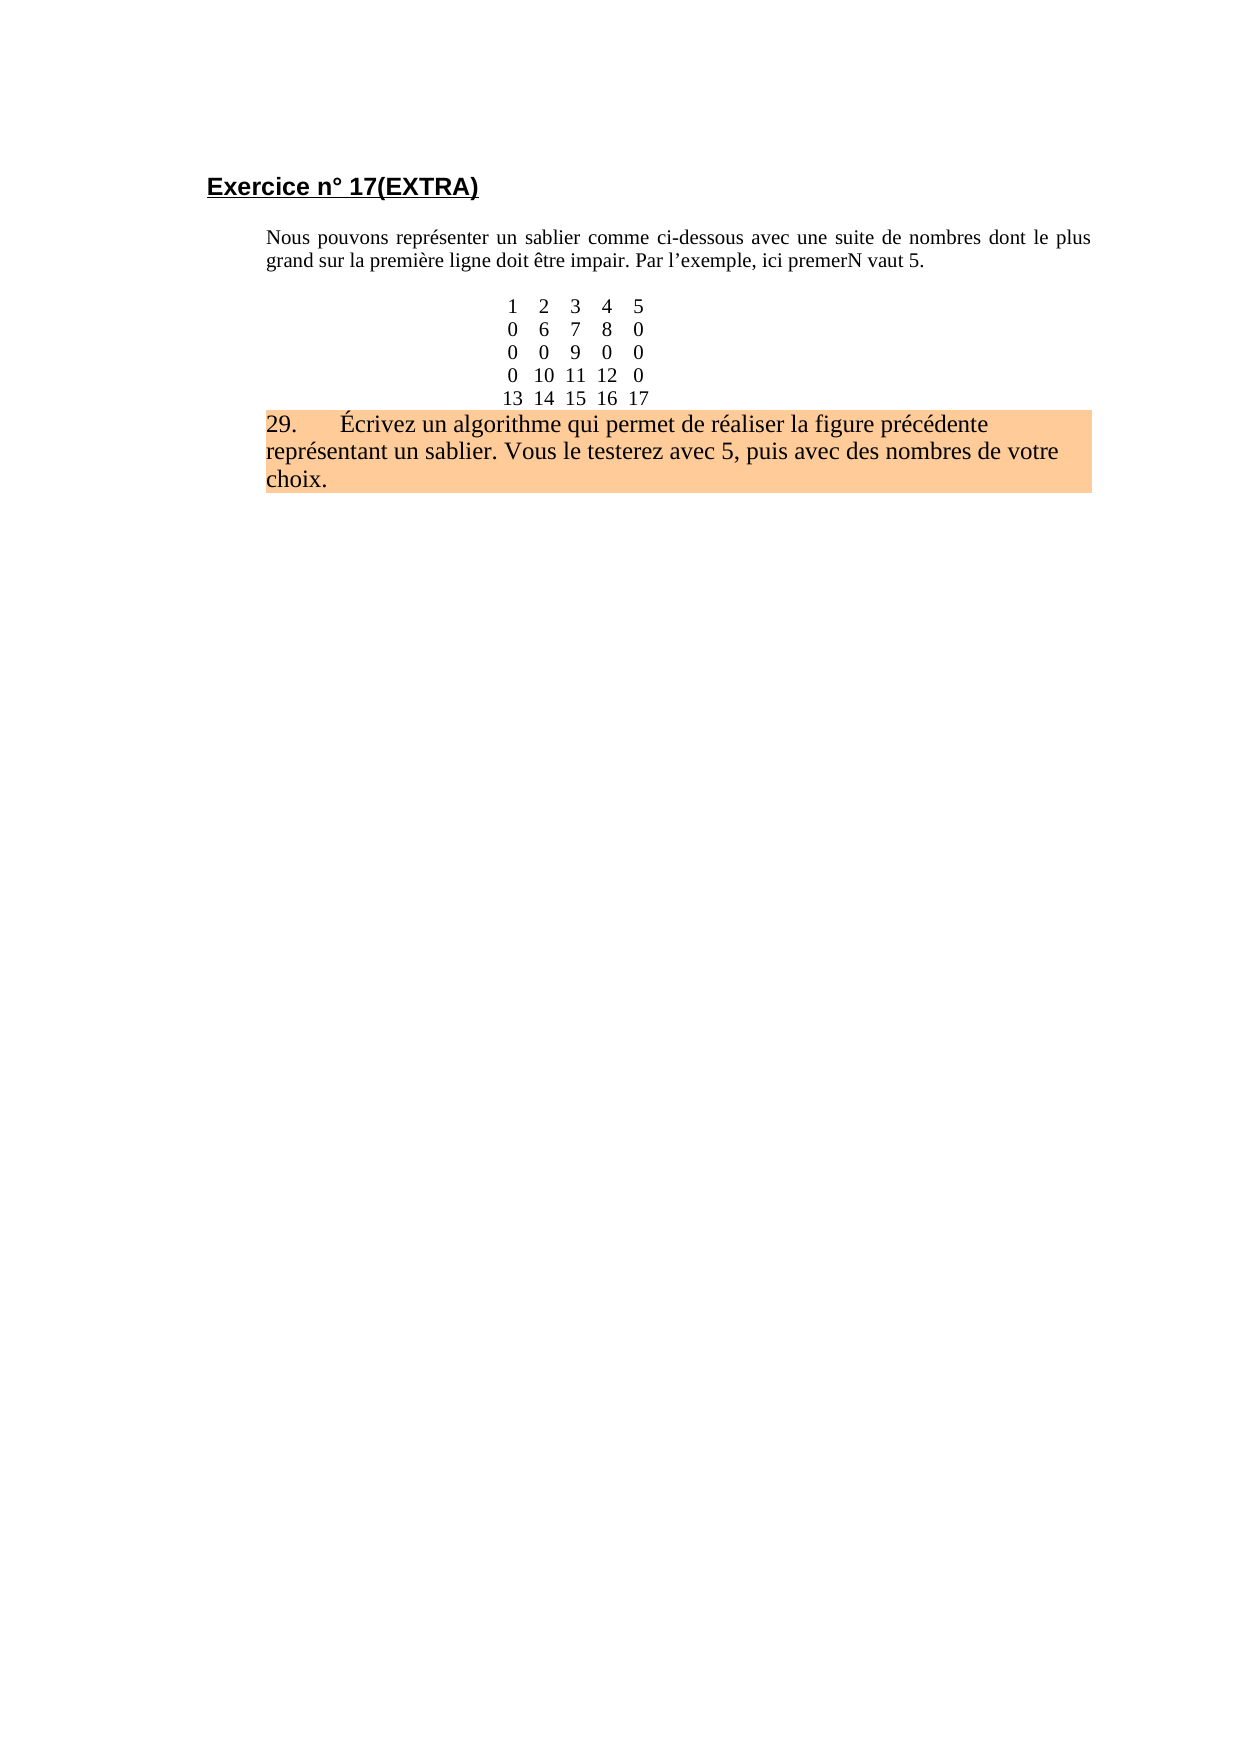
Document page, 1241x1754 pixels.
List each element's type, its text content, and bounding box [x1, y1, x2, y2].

text Nous pouvons représenter un sablier comme ci-dessous avec une suite de nombres dont le plus grand sur la première ligne doit être impair. Par l’exemple, ici premerN vaut 5. [266, 226, 1092, 272]
text 0 6 7 8 0 [502, 318, 1092, 341]
subtitle Exercice n° 17(EXTRA) [207, 173, 1092, 201]
text 1 2 3 4 5 [502, 295, 1092, 318]
text 0 10 11 12 0 [502, 364, 1092, 387]
list Écrivez un algorithme qui permet de réaliser la figure précédente représentant un sablier. Vous le testerez avec 5, puis avec des nombres de votre choix. [266, 410, 1092, 493]
text 0 0 9 0 0 [502, 341, 1092, 364]
text 13 14 15 16 17 [502, 387, 1092, 410]
